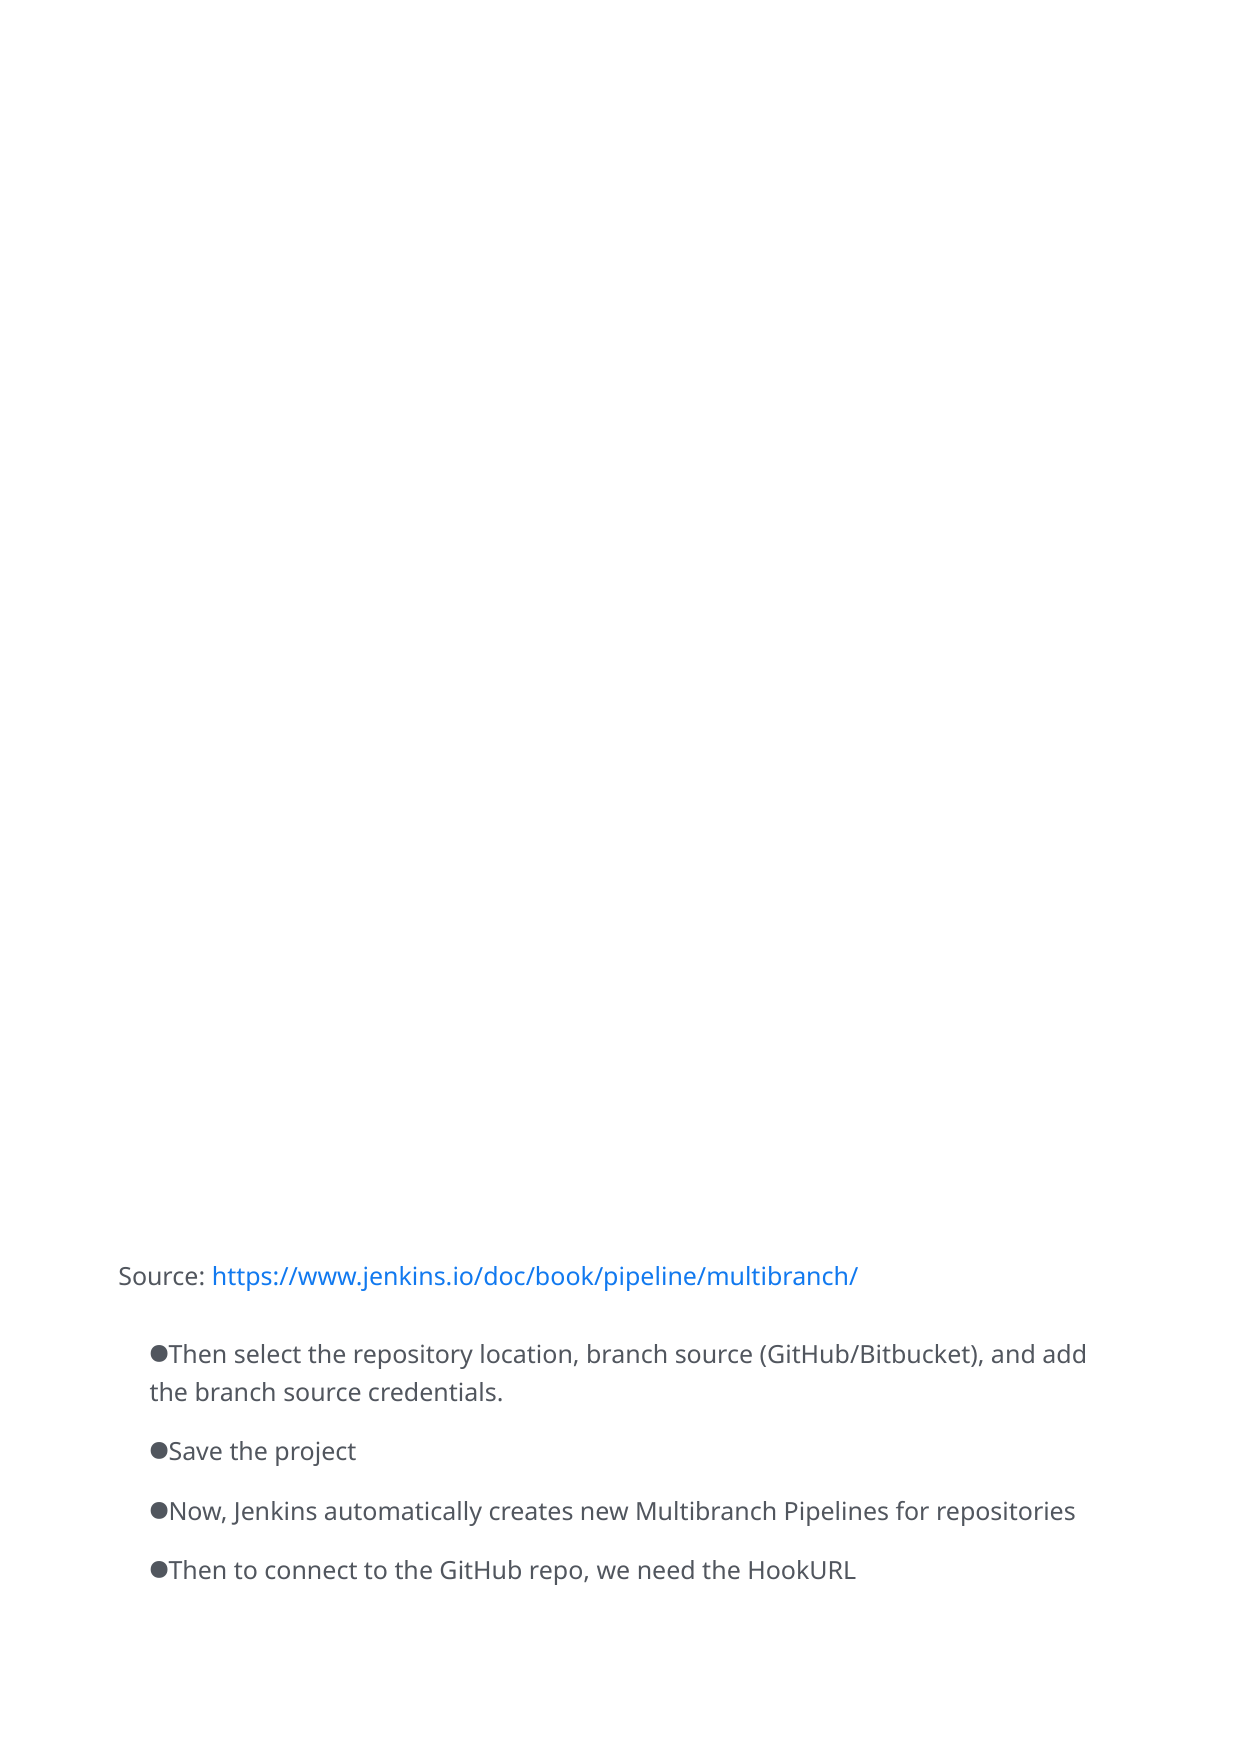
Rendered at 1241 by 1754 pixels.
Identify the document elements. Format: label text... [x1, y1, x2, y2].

list Now, Jenkins automatically creates new Multibranch Pipelines for repositories [118, 1490, 1122, 1527]
list Save the project [118, 1431, 1122, 1468]
list Then select the repository location, branch source (GitHub/Bitbucket), and add the branch source credentials. [118, 1334, 1122, 1409]
list Then to connect to the GitHub repo, we need the HookURL [118, 1549, 1122, 1587]
text Source: https://www.jenkins.io/doc/book/pipeline/multibranch/ [118, 1252, 1122, 1293]
